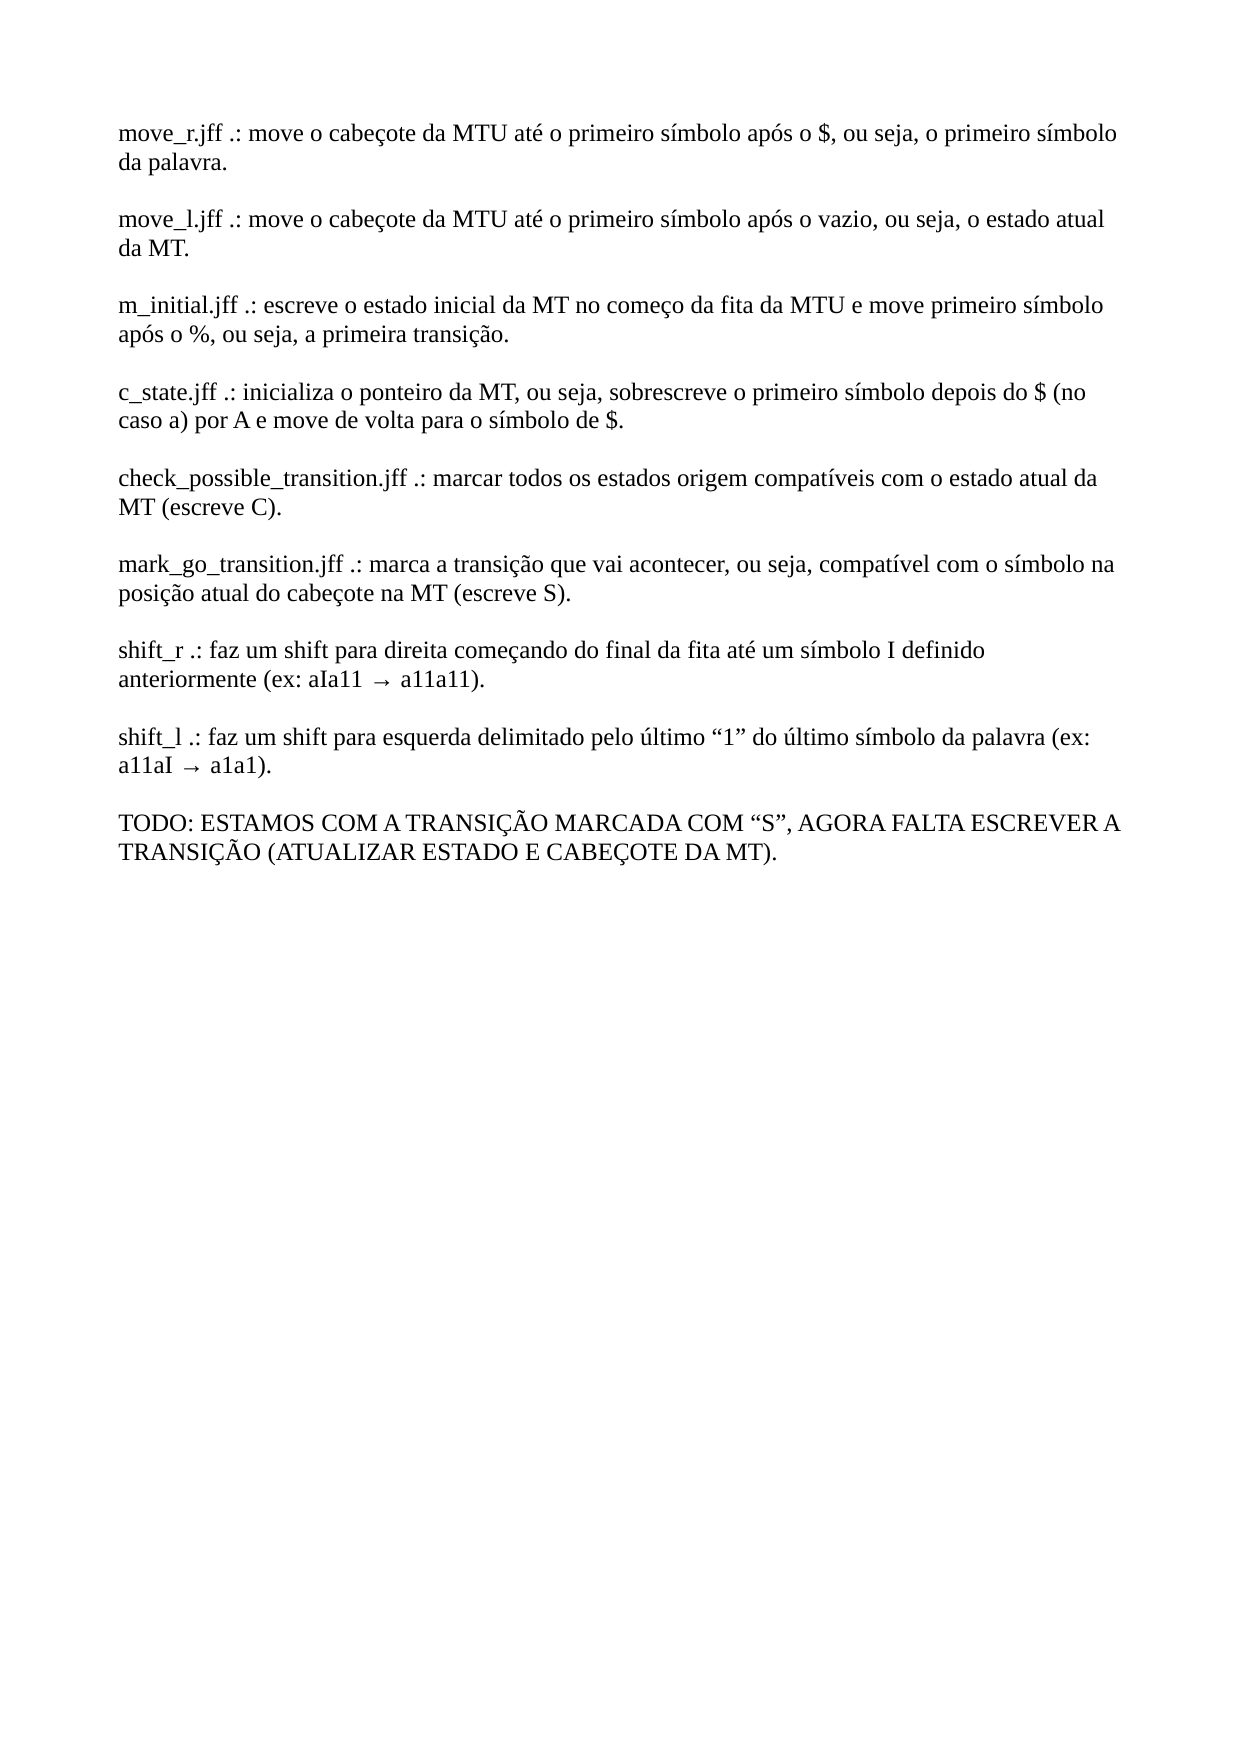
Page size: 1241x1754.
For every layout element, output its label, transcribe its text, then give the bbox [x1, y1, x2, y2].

text m_initial.jff .: escreve o estado inicial da MT no começo da fita da MTU e move primeiro símbolo após o %, ou seja, a primeira transição. [118, 291, 1122, 348]
text TODO: ESTAMOS COM A TRANSIÇÃO MARCADA COM “S”, AGORA FALTA ESCREVER A TRANSIÇÃO (ATUALIZAR ESTADO E CABEÇOTE DA MT). [118, 808, 1122, 866]
text check_possible_transition.jff .: marcar todos os estados origem compatíveis com o estado atual da MT (escreve C). [118, 463, 1122, 521]
text move_l.jff .: move o cabeçote da MTU até o primeiro símbolo após o vazio, ou seja, o estado atual da MT. [118, 204, 1122, 262]
text shift_l .: faz um shift para esquerda delimitado pelo último “1” do último símbolo da palavra (ex: a11aI → a1a1). [118, 722, 1122, 779]
text c_state.jff .: inicializa o ponteiro da MT, ou seja, sobrescreve o primeiro símbolo depois do $ (no caso a) por A e move de volta para o símbolo de $. [118, 377, 1122, 434]
text mark_go_transition.jff .: marca a transição que vai acontecer, ou seja, compatível com o símbolo na posição atual do cabeçote na MT (escreve S). [118, 549, 1122, 607]
text move_r.jff .: move o cabeçote da MTU até o primeiro símbolo após o $, ou seja, o primeiro símbolo da palavra. [118, 118, 1122, 176]
text shift_r .: faz um shift para direita começando do final da fita até um símbolo I definido anteriormente (ex: aIa11 → a11a11). [118, 636, 1122, 693]
